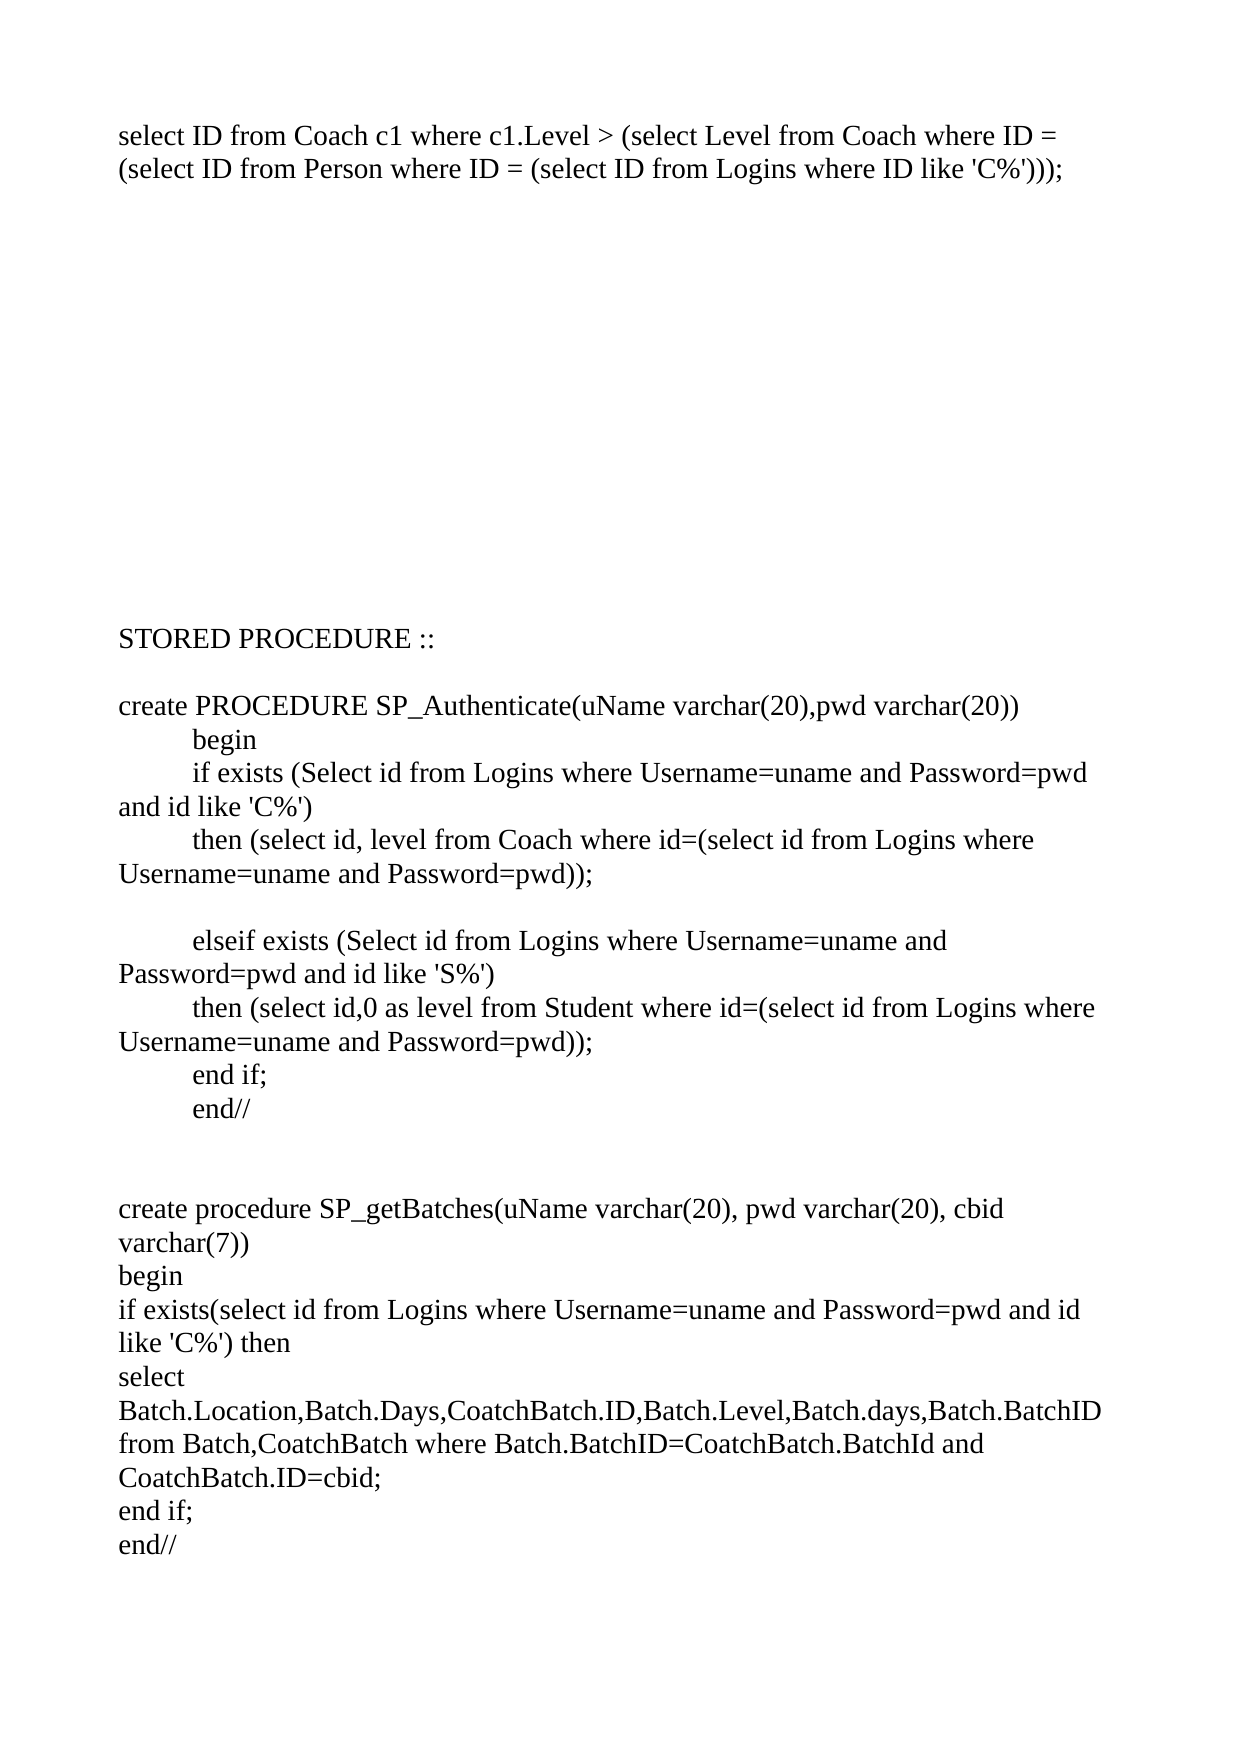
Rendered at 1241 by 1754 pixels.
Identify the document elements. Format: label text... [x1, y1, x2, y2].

text then (select id,0 as level from Student where id=(select id from Logins where Username=uname and Password=pwd)); [118, 990, 1122, 1057]
text create procedure SP_getBatches(uName varchar(20), pwd varchar(20), cbid varchar(7)) [118, 1191, 1122, 1258]
text end// [118, 1091, 1122, 1124]
text if exists (Select id from Logins where Username=uname and Password=pwd and id like 'C%') [118, 755, 1122, 822]
text STORED PROCEDURE :: [118, 621, 1122, 655]
text begin [118, 722, 1122, 755]
text end if; [118, 1493, 1122, 1527]
text then (select id, level from Coach where id=(select id from Logins where Username=uname and Password=pwd)); [118, 822, 1122, 889]
text create PROCEDURE SP_Authenticate(uName varchar(20),pwd varchar(20)) [118, 688, 1122, 722]
text select ID from Coach c1 where c1.Level > (select Level from Coach where ID = (select ID from Person where ID = (select ID from Logins where ID like 'C%'))); [118, 118, 1122, 185]
text begin [118, 1258, 1122, 1292]
text end// [118, 1527, 1122, 1560]
text elseif exists (Select id from Logins where Username=uname and Password=pwd and id like 'S%') [118, 923, 1122, 990]
text if exists(select id from Logins where Username=uname and Password=pwd and id like 'C%') then [118, 1292, 1122, 1359]
text select Batch.Location,Batch.Days,CoatchBatch.ID,Batch.Level,Batch.days,Batch.BatchID from Batch,CoatchBatch where Batch.BatchID=CoatchBatch.BatchId and CoatchBatch.ID=cbid; [118, 1359, 1122, 1493]
text end if; [118, 1057, 1122, 1091]
